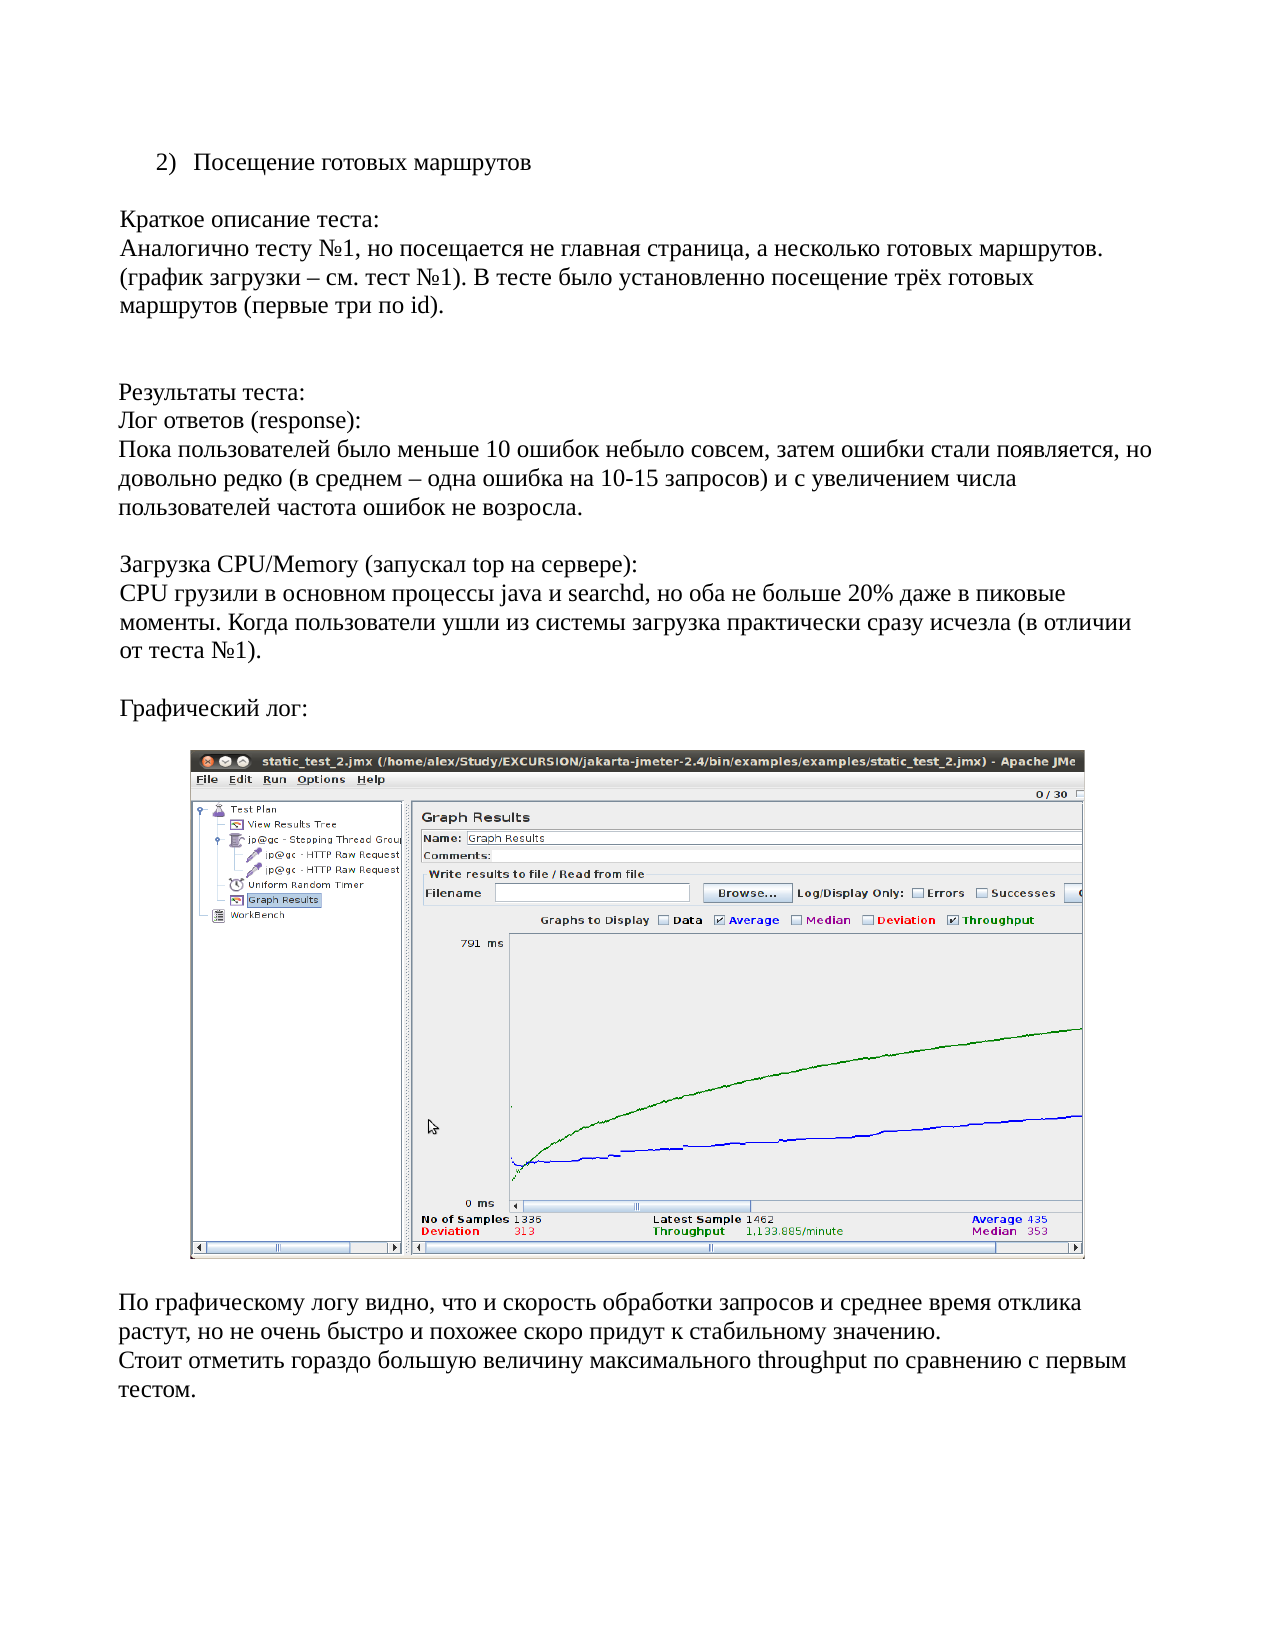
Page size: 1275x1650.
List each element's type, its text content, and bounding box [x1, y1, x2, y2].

picture [190, 750, 1085, 1259]
list Аналогично тесту №1, но посещается не главная страница, а несколько готовых маршрутов. [119, 233, 1157, 262]
text Лог ответов (response): [118, 406, 1157, 434]
text CPU грузили в основном процессы java и searchd, но оба не больше 20% даже в пиковые моменты. Когда пользователи ушли из системы загрузка практически сразу исчезла (в отличии от теста №1). [119, 578, 1157, 664]
text Пока пользователей было меньше 10 ошибок небыло совсем, затем ошибки стали появляется, но довольно редко (в среднем – одна ошибка на 10-15 запросов) и с увеличением числа пользователей частота ошибок не возросла. [118, 434, 1157, 521]
text Графический лог: [119, 693, 1157, 722]
text Загрузка CPU/Memory (запускал top на сервере): [119, 549, 1157, 578]
text (график загрузки – см. тест №1). В тесте было установленно посещение трёх готовых маршрутов (первые три по id). [119, 262, 1157, 319]
text Результаты теста: [118, 377, 1157, 406]
list Посещение готовых маршрутов [156, 147, 1157, 176]
text Стоит отметить гораздо большую величину максимального throughput по сравнению с первым тестом. [118, 1345, 1157, 1402]
text По графическому логу видно, что и скорость обработки запросов и среднее время отклика растут, но не очень быстро и похожее скоро придут к стабильному значению. [118, 1287, 1157, 1345]
list Краткое описание теста: [119, 204, 1157, 233]
